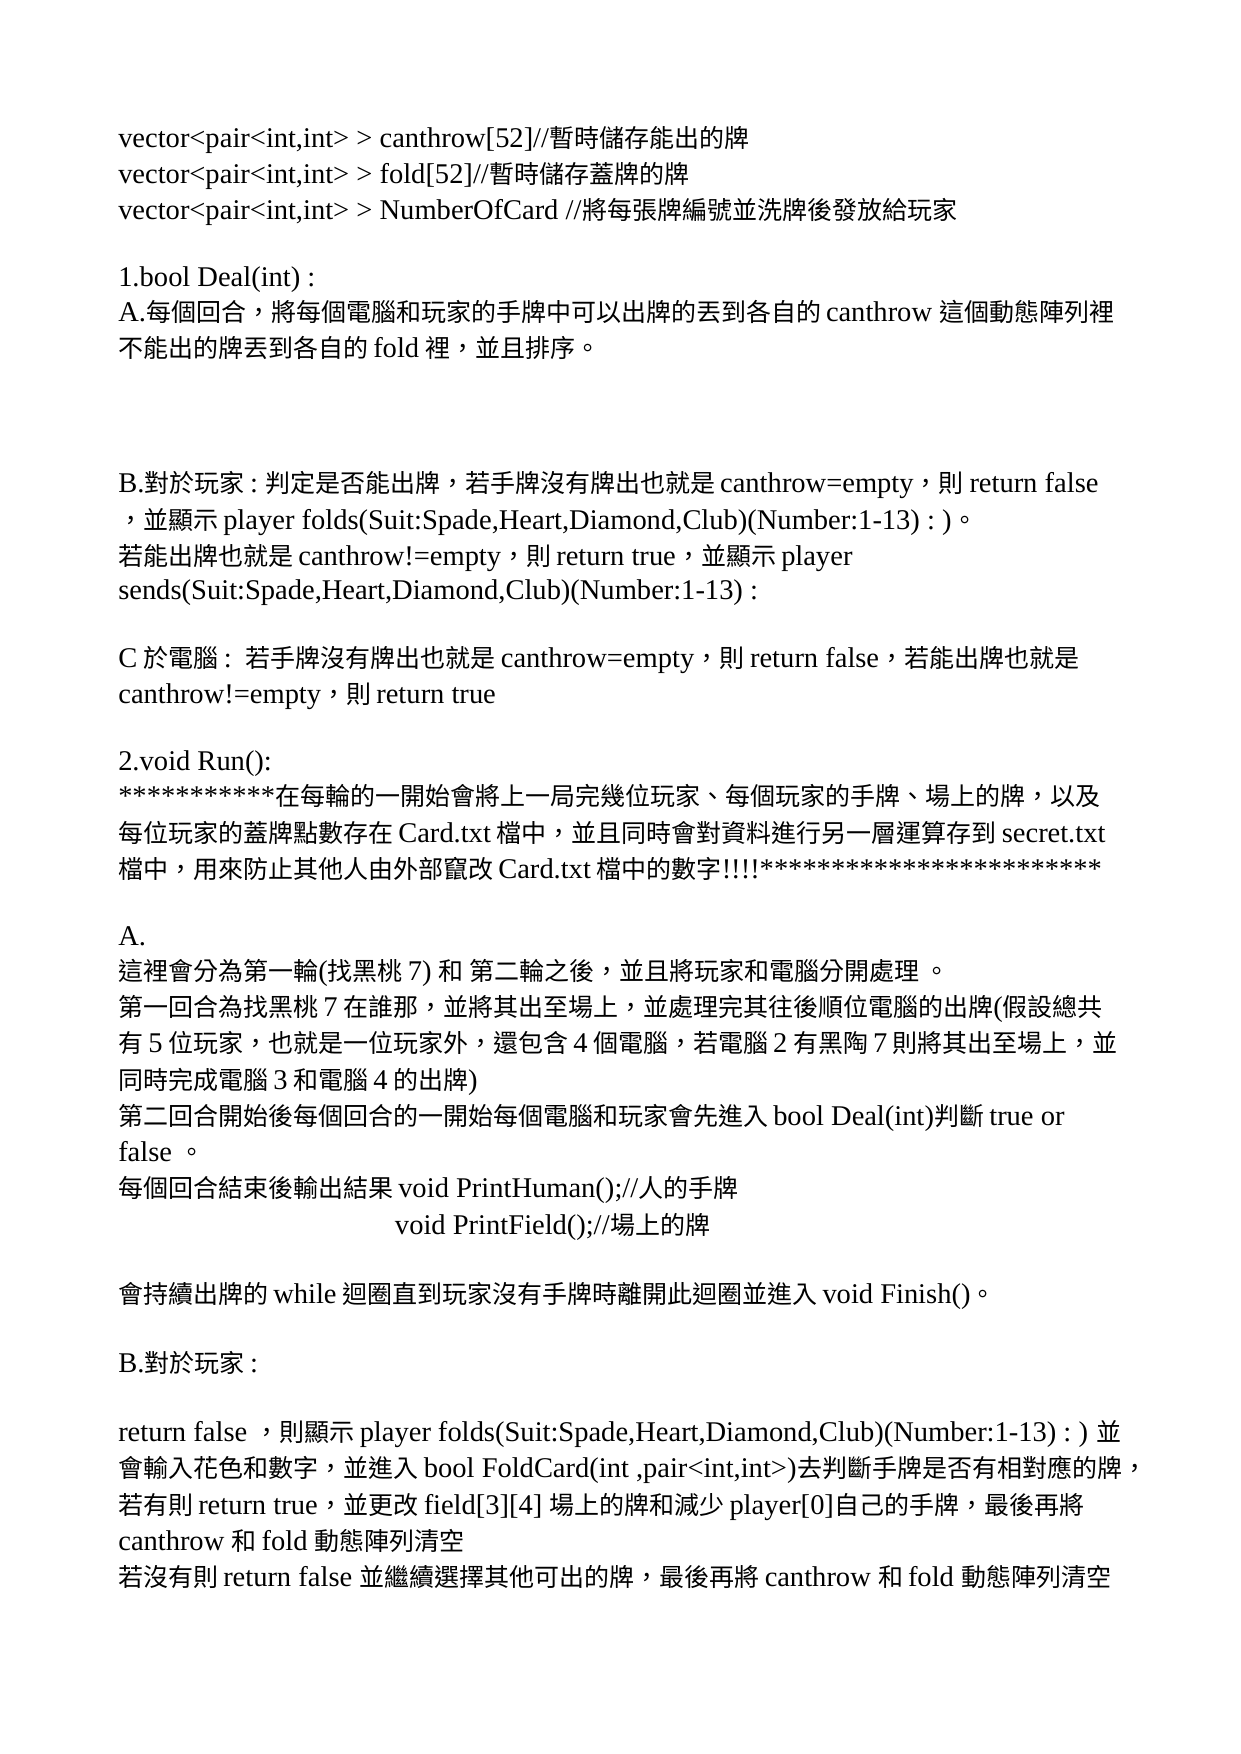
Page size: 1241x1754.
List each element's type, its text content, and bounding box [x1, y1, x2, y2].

text 第二回合開始後每個回合的一開始每個電腦和玩家會先進入bool Deal(int)判斷true or false 。 [118, 1096, 1122, 1169]
text 會持續出牌的while迴圈直到玩家沒有手牌時離開此迴圈並進入void Finish()。 [118, 1274, 1122, 1311]
text C於電腦 : 若手牌沒有牌出也就是canthrow=empty，則 return false，若能出牌也就是canthrow!=empty，則return true [118, 638, 1122, 711]
text B.對於玩家 : 判定是否能出牌，若手牌沒有牌出也就是canthrow=empty，則 return false ，並顯示player folds(Suit:Spade,Heart,Diamond,Club)(Number:1-13) : )。 [118, 464, 1122, 536]
text vector<pair<int,int> > canthrow[52]//暫時儲存能出的牌 [118, 118, 1122, 154]
text void PrintField();//場上的牌 [118, 1205, 1122, 1241]
text 若沒有則return false 並繼續選擇其他可出的牌，最後再將canthrow 和fold 動態陣列清空 [118, 1558, 1122, 1594]
text 若能出牌也就是canthrow!=empty，則return true，並顯示player sends(Suit:Spade,Heart,Diamond,Club)(Number:1-13) : [118, 536, 1122, 606]
text A. [118, 918, 1122, 951]
text return false ，則顯示player folds(Suit:Spade,Heart,Diamond,Club)(Number:1-13) : ) 並會輸入花色和數字，並進入 bool FoldCard(int ,pair<int,int>)去判斷手牌是否有相對應的牌， [118, 1413, 1122, 1485]
text vector<pair<int,int> > fold[52]//暫時儲存蓋牌的牌 [118, 154, 1122, 191]
text vector<pair<int,int> > NumberOfCard //將每張牌編號並洗牌後發放給玩家 [118, 191, 1122, 227]
text A.每個回合，將每個電腦和玩家的手牌中可以出牌的丟到各自的canthrow 這個動態陣列裡 [118, 293, 1122, 329]
text 第一回合為找黑桃7在誰那，並將其出至場上，並處理完其往後順位電腦的出牌(假設總共有5位玩家，也就是一位玩家外，還包含4個電腦，若電腦2有黑陶7則將其出至場上，並同時完成電腦3和電腦4的出牌) [118, 988, 1122, 1096]
text 若有則return true，並更改 field[3][4] 場上的牌和減少player[0]自己的手牌，最後再將canthrow 和fold 動態陣列清空 [118, 1485, 1122, 1558]
text 不能出的牌丟到各自的fold裡，並且排序。 [118, 329, 1122, 365]
text 1.bool Deal(int) : [118, 260, 1122, 293]
text ***********在每輪的一開始會將上一局完幾位玩家、每個玩家的手牌、場上的牌，以及每位玩家的蓋牌點數存在Card.txt檔中，並且同時會對資料進行另一層運算存到secret.txt檔中，用來防止其他人由外部竄改Card.txt檔中的數字!!!!************************ [118, 777, 1122, 886]
text 2.void Run(): [118, 744, 1122, 777]
text 每個回合結束後輸出結果void PrintHuman();//人的手牌 [118, 1169, 1122, 1205]
text B.對於玩家 : [118, 1343, 1122, 1380]
text 這裡會分為第一輪(找黑桃7) 和 第二輪之後，並且將玩家和電腦分開處理 。 [118, 951, 1122, 988]
